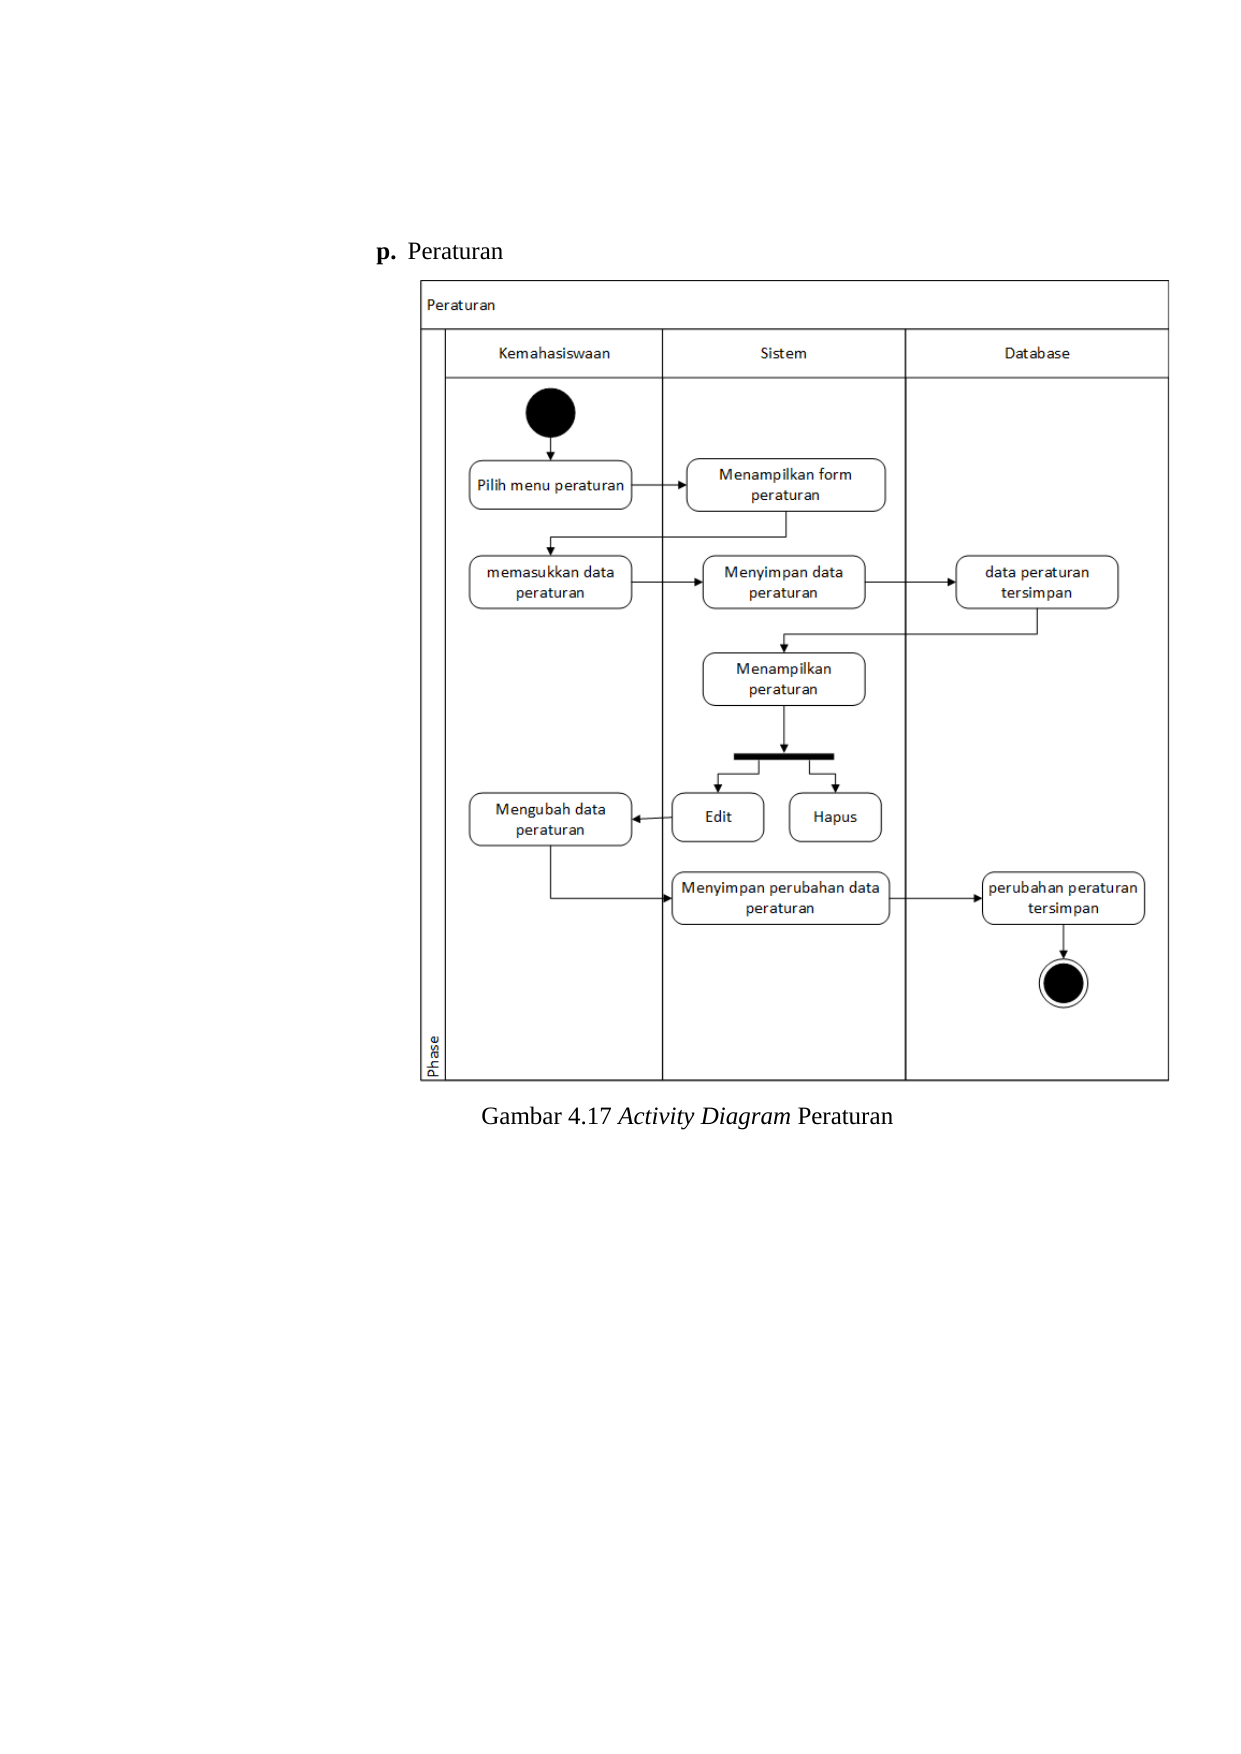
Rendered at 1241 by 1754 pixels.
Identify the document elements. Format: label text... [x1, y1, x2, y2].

list Peraturan [311, 236, 1063, 265]
picture [417, 279, 1170, 1087]
list Gambar 4.17 Activity Diagram Peraturan [311, 279, 1063, 1130]
